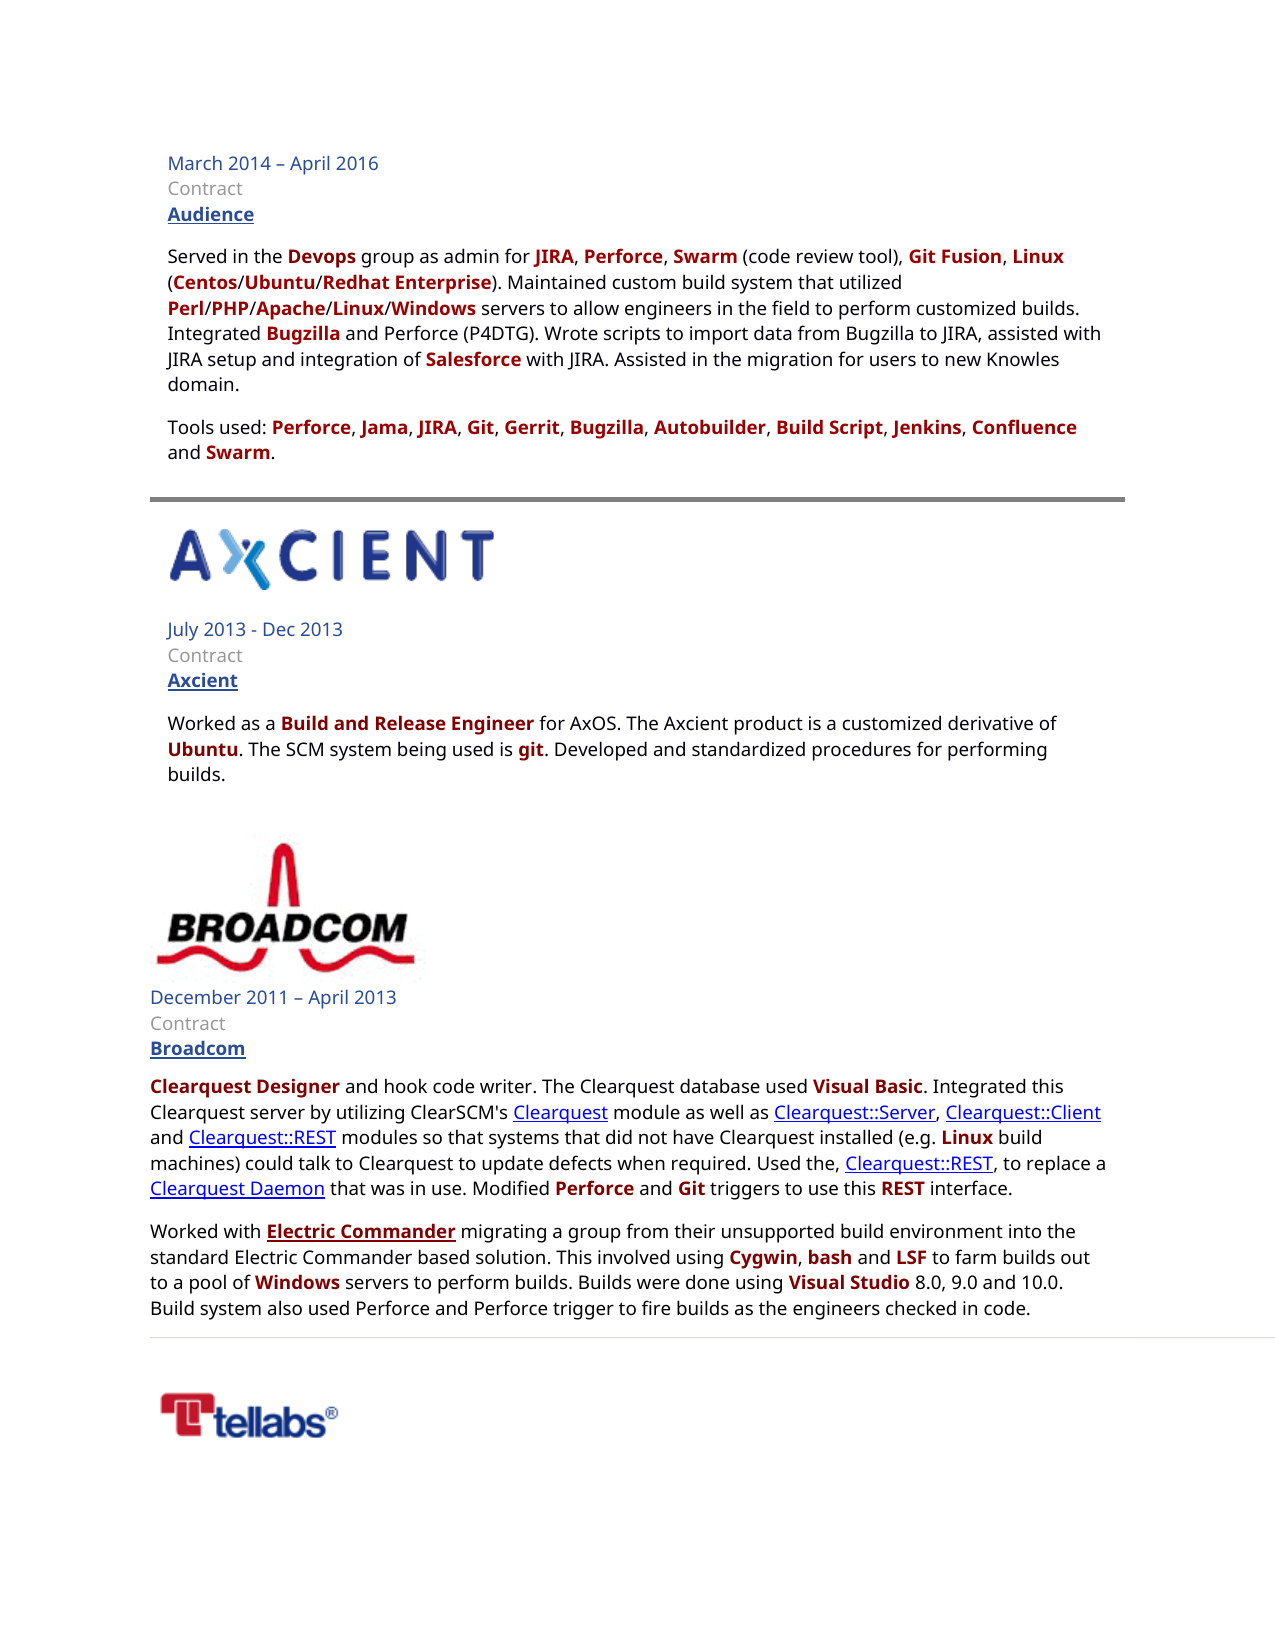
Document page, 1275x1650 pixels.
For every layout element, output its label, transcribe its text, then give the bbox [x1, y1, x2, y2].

picture [150, 833, 427, 985]
text Worked as a Build and Release Engineer for AxOS. The Axcient product is a customized derivative of Ubuntu. The SCM system being used is git. Developed and standardized procedures for performing builds. [167, 711, 1108, 787]
text Worked with Electric Commander migrating a group from their unsupported build environment into the standard Electric Commander based solution. This involved using Cygwin, bash and LSF to farm builds out to a pool of Windows servers to perform builds. Builds were done using Visual Studio 8.0, 9.0 and 10.0. Build system also used Perforce and Perforce trigger to fire builds as the engineers checked in code. [150, 1218, 1108, 1321]
text December 2011 – April 2013 Contract Broadcom [150, 984, 1125, 1061]
text July 2013 - Dec 2013 Contract Axcient [167, 617, 1108, 693]
text Clearquest Designer and hook code writer. The Clearquest database used Visual Basic. Integrated this Clearquest server by utilizing ClearSCM's Clearquest module as well as Clearquest::Server, Clearquest::Client and Clearquest::REST modules so that systems that did not have Clearquest installed (e.g. Linux build machines) could talk to Clearquest to update defects when required. Used the, Clearquest::REST, to replace a Clearquest Daemon that was in use. Modified Perforce and Git triggers to use this REST interface. [150, 1074, 1125, 1201]
text Served in the Devops group as admin for JIRA, Perforce, Swarm (code review tool), Git Fusion, Linux (Centos/Ubuntu/Redhat Enterprise). Maintained custom build system that utilized Perl/PHP/Apache/Linux/Windows servers to allow engineers in the field to perform customized builds. Integrated Bugzilla and Perforce (P4DTG). Wrote scripts to import data from Bugzilla to JIRA, assisted with JIRA setup and integration of Salesforce with JIRA. Assisted in the migration for users to new Knowles domain. [167, 244, 1108, 397]
picture [169, 528, 494, 590]
picture [159, 1373, 346, 1458]
text Tools used: Perforce, Jama, JIRA, Git, Gerrit, Bugzilla, Autobuilder, Build Script, Jenkins, Confluence and Swarm. [167, 414, 1108, 465]
text March 2014 – April 2016 Contract Audience [167, 150, 1108, 227]
